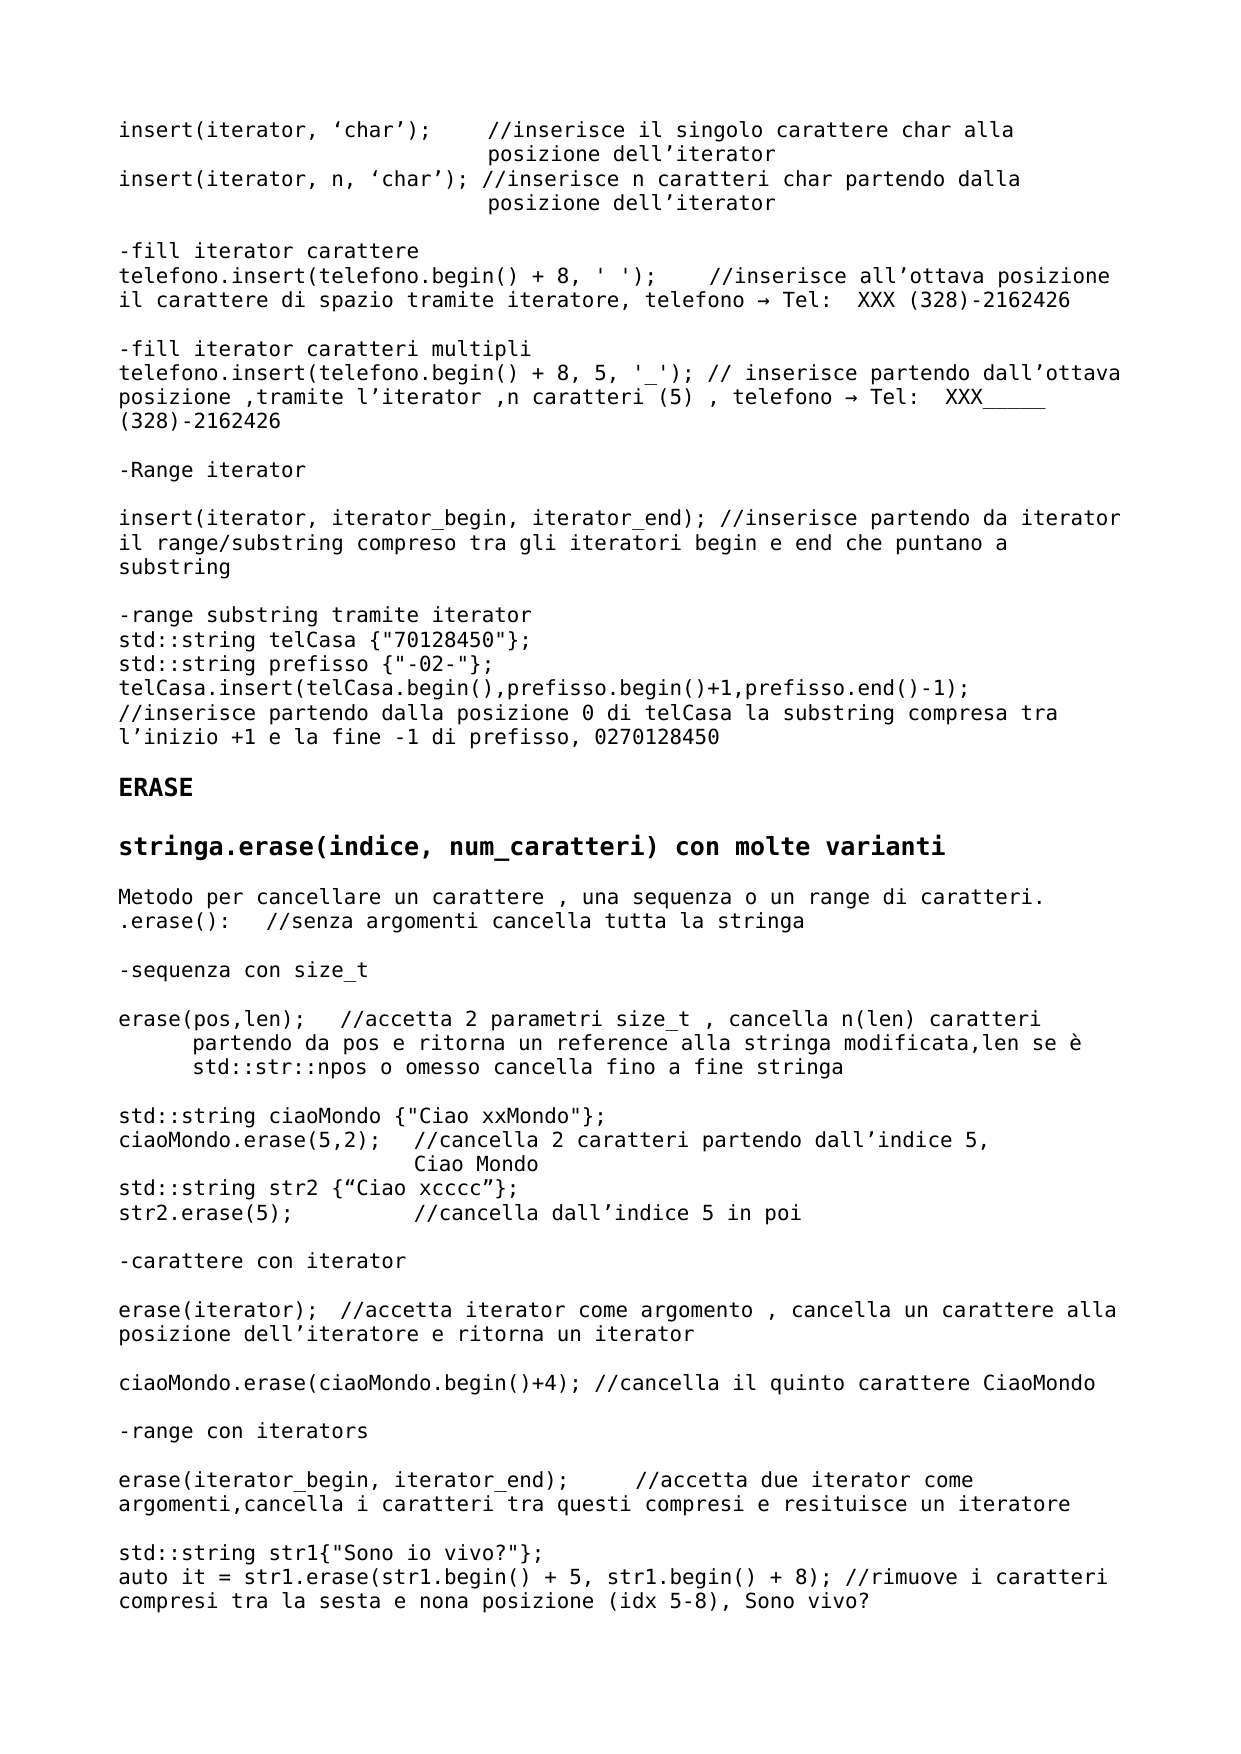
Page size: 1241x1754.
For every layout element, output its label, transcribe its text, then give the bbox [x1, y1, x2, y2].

text erase(pos,len); //accetta 2 parametri size_t , cancella n(len) caratteri partendo da pos e ritorna un reference alla stringa modificata,len se è std::str::npos o omesso cancella fino a fine stringa [118, 1007, 1122, 1079]
text ciaoMondo.erase(5,2); //cancella 2 caratteri partendo dall’indice 5, Ciao Mondo [118, 1128, 1122, 1176]
text -fill iterator caratteri multipli [118, 337, 1122, 361]
text erase(iterator_begin, iterator_end); //accetta due iterator come argomenti,cancella i caratteri tra questi compresi e resituisce un iteratore [118, 1468, 1122, 1516]
text -Range iterator [118, 458, 1122, 482]
text -sequenza con size_t [118, 958, 1122, 982]
text std::string str2 {“Ciao xcccc”}; [118, 1176, 1122, 1201]
text ERASE [118, 773, 1122, 803]
text -range substring tramite iterator [118, 603, 1122, 628]
text -fill iterator carattere [118, 239, 1122, 264]
text std::string str1{"Sono io vivo?"}; [118, 1541, 1122, 1565]
text Metodo per cancellare un carattere , una sequenza o un range di caratteri. [118, 885, 1122, 909]
text .erase(): //senza argomenti cancella tutta la stringa [118, 909, 1122, 934]
text auto it = str1.erase(str1.begin() + 5, str1.begin() + 8); //rimuove i caratteri compresi tra la sesta e nona posizione (idx 5-8), Sono vivo? [118, 1565, 1122, 1613]
text std::string prefisso {"-02-"}; [118, 652, 1122, 676]
text insert(iterator, n, ‘char’); //inserisce n caratteri char partendo dalla posizione dell’iterator [118, 167, 1122, 215]
text -carattere con iterator [118, 1249, 1122, 1273]
text //inserisce partendo dalla posizione 0 di telCasa la substring compresa tra l’inizio +1 e la fine -1 di prefisso, 0270128450 [118, 701, 1122, 749]
text ciaoMondo.erase(ciaoMondo.begin()+4); //cancella il quinto carattere CiaoMondo [118, 1371, 1122, 1395]
text insert(iterator, iterator_begin, iterator_end); //inserisce partendo da iterator il range/substring compreso tra gli iteratori begin e end che puntano a substring [118, 506, 1122, 579]
text erase(iterator); //accetta iterator come argomento , cancella un carattere alla posizione dell’iteratore e ritorna un iterator [118, 1298, 1122, 1346]
text std::string telCasa {"70128450"}; [118, 628, 1122, 652]
text insert(iterator, ‘char’); //inserisce il singolo carattere char alla posizione dell’iterator [118, 118, 1122, 167]
text telefono.insert(telefono.begin() + 8, 5, '_'); // inserisce partendo dall’ottava posizione ,tramite l’iterator ,n caratteri (5) , telefono → Tel: XXX_____ (328)-2162426 [118, 361, 1122, 434]
text -range con iterators [118, 1419, 1122, 1443]
text telefono.insert(telefono.begin() + 8, ' '); //inserisce all’ottava posizione il carattere di spazio tramite iteratore, telefono → Tel: XXX (328)-2162426 [118, 264, 1122, 312]
text str2.erase(5); //cancella dall’indice 5 in poi [118, 1201, 1122, 1225]
text std::string ciaoMondo {"Ciao xxMondo"}; [118, 1104, 1122, 1128]
text telCasa.insert(telCasa.begin(),prefisso.begin()+1,prefisso.end()-1); [118, 676, 1122, 701]
text stringa.erase(indice, num_caratteri) con molte varianti [118, 832, 1122, 861]
